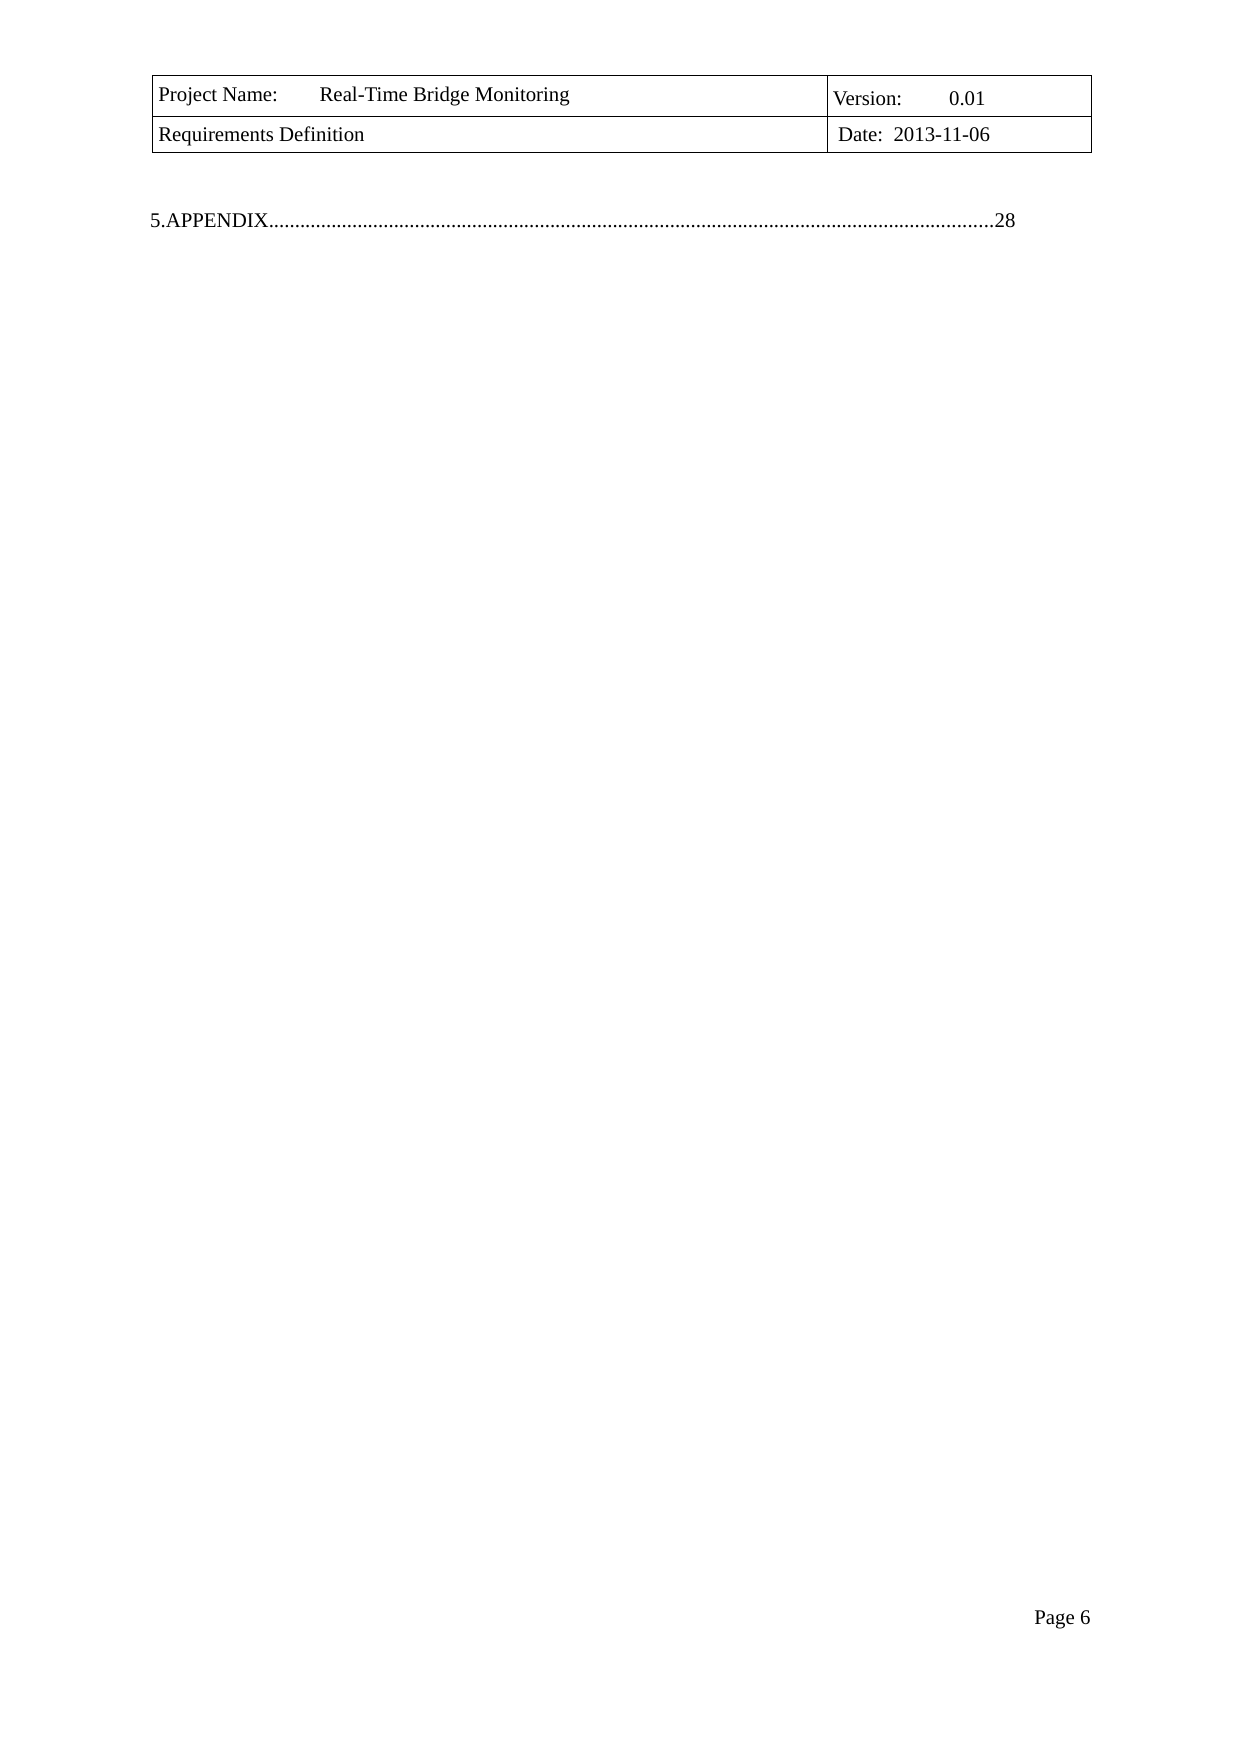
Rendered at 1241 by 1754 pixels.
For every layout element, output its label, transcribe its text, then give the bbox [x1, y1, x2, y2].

text 5.APPENDIX 28 [150, 207, 1015, 232]
